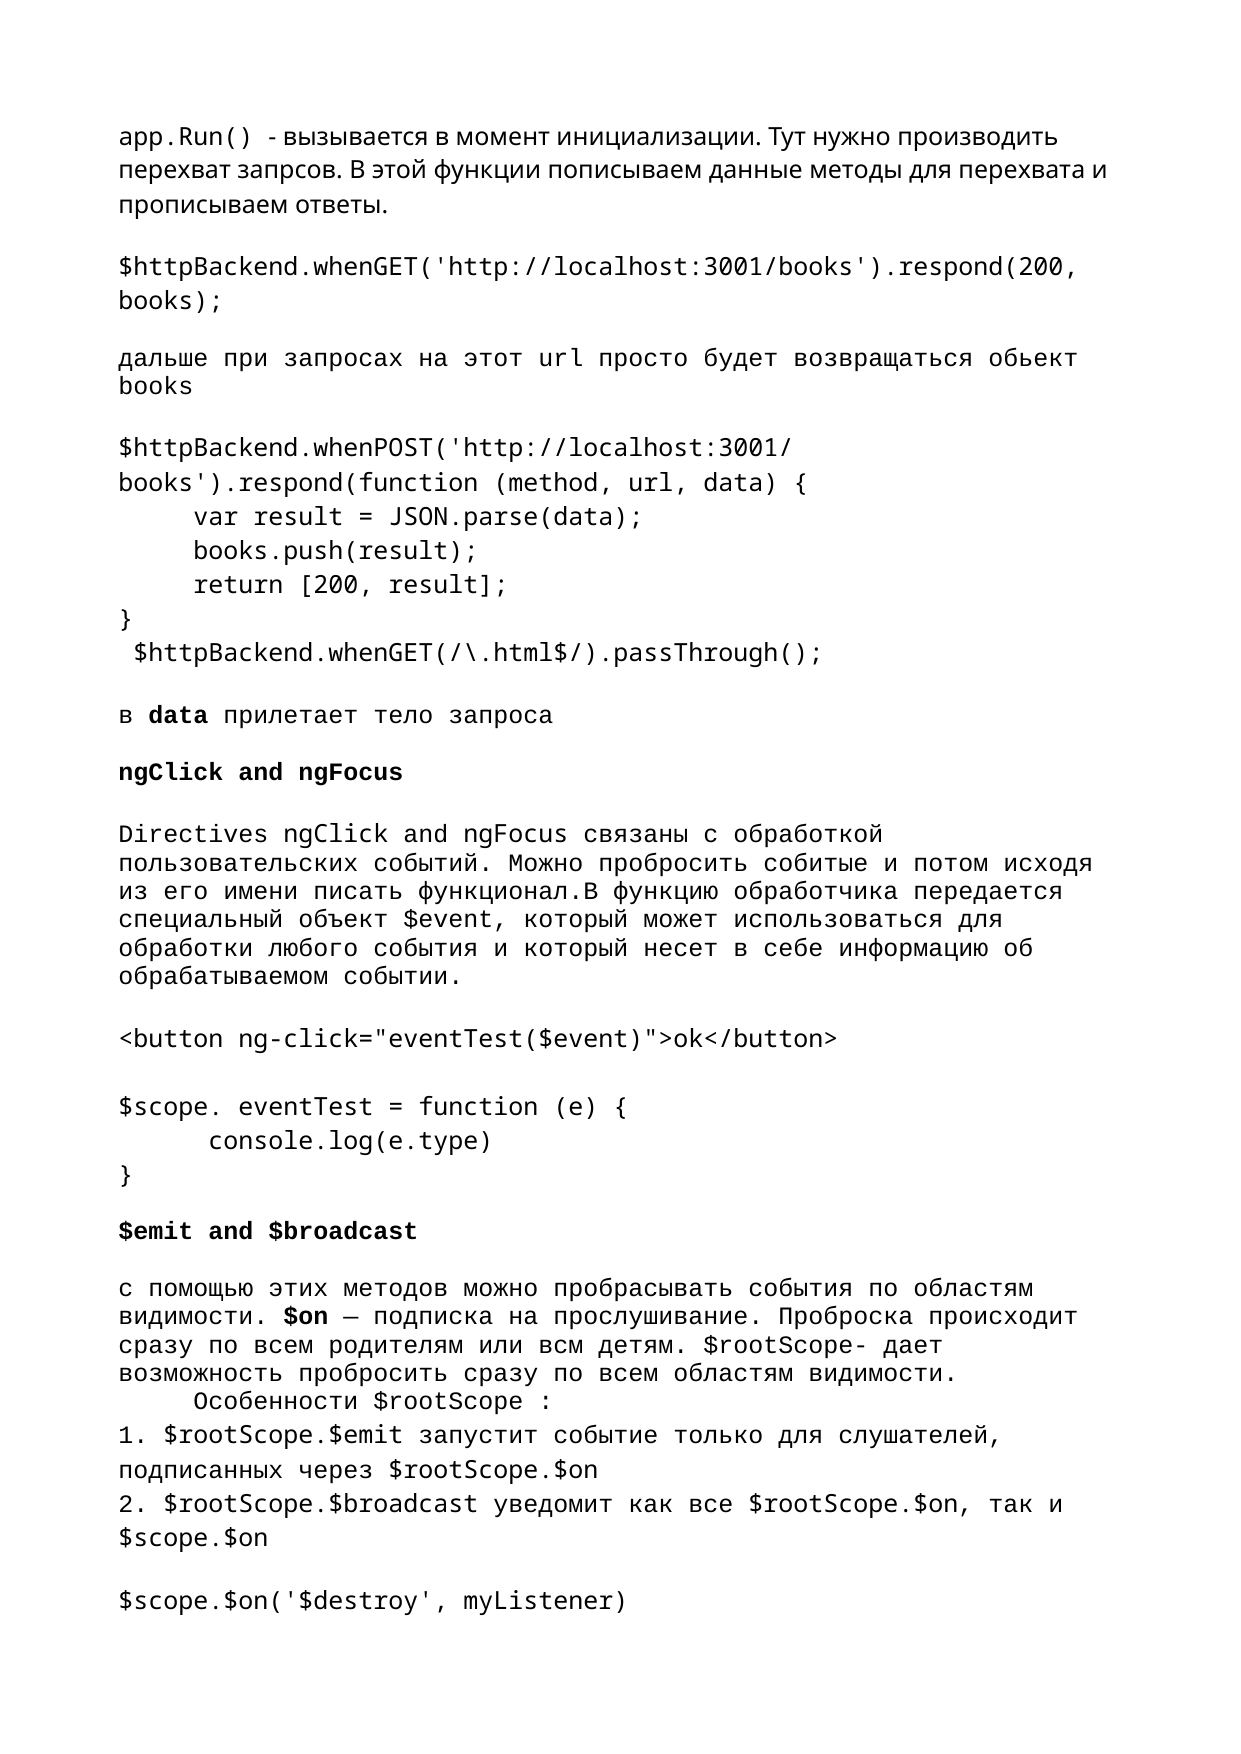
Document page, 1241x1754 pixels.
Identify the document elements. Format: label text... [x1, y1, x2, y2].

text return [200, result]; [118, 566, 1122, 600]
text <button ng-click="eventTest($event)">ok</button> [118, 1020, 1122, 1054]
text дальше при запросах на этот url просто будет возвращаться обьект books [118, 345, 1122, 402]
text $httpBackend.whenPOST('http://localhost:3001/books').respond(function (method, url, data) { [118, 430, 1122, 498]
text ngClick and ngFocus [118, 759, 1122, 788]
text } [118, 600, 1122, 634]
text $httpBackend.whenGET('http://localhost:3001/books').respond(200, books); [118, 249, 1122, 317]
text в data прилетает тело запроса [118, 703, 1122, 731]
text app.Run() - вызывается в момент инициализации. Тут нужно производить перехват запрсов. В этой функции пописываем данные методы для перехвата и прописываем ответы. [118, 118, 1122, 220]
text $emit and $broadcast [118, 1219, 1122, 1247]
text Особенности $rootScope : [118, 1389, 1122, 1417]
text books.push(result); [118, 532, 1122, 566]
text $scope. eventTest = function (e) { [118, 1088, 1122, 1122]
text $scope.$on('$destroy', myListener) [118, 1582, 1122, 1616]
text var result = JSON.parse(data); [118, 498, 1122, 532]
text $httpBackend.whenGET(/\.html$/).passThrough(); [118, 634, 1122, 668]
text с помощью этих методов можно пробрасывать события по областям видимости. $on — подписка на прослушивание. Проброска происходит сразу по всем родителям или всм детям. $rootScope- дает возможность пробросить сразу по всем областям видимости. [118, 1276, 1122, 1389]
text } [118, 1156, 1122, 1191]
text console.log(e.type) [118, 1122, 1122, 1156]
text 1. $rootScope.$emit запустит событие только для слушателей, подписанных через $rootScope.$on [118, 1417, 1122, 1486]
text Directives ngClick and ngFocus связаны с обработкой пользовательских событий. Можно пробросить собитые и потом исходя из его имени писать функционал.В функцию обработчика передается специальный объект $event, который может использоваться для обработки любого события и который несет в себе информацию об обрабатываемом событии. [118, 816, 1122, 992]
text 2. $rootScope.$broadcast уведомит как все $rootScope.$on, так и $scope.$on [118, 1486, 1122, 1554]
